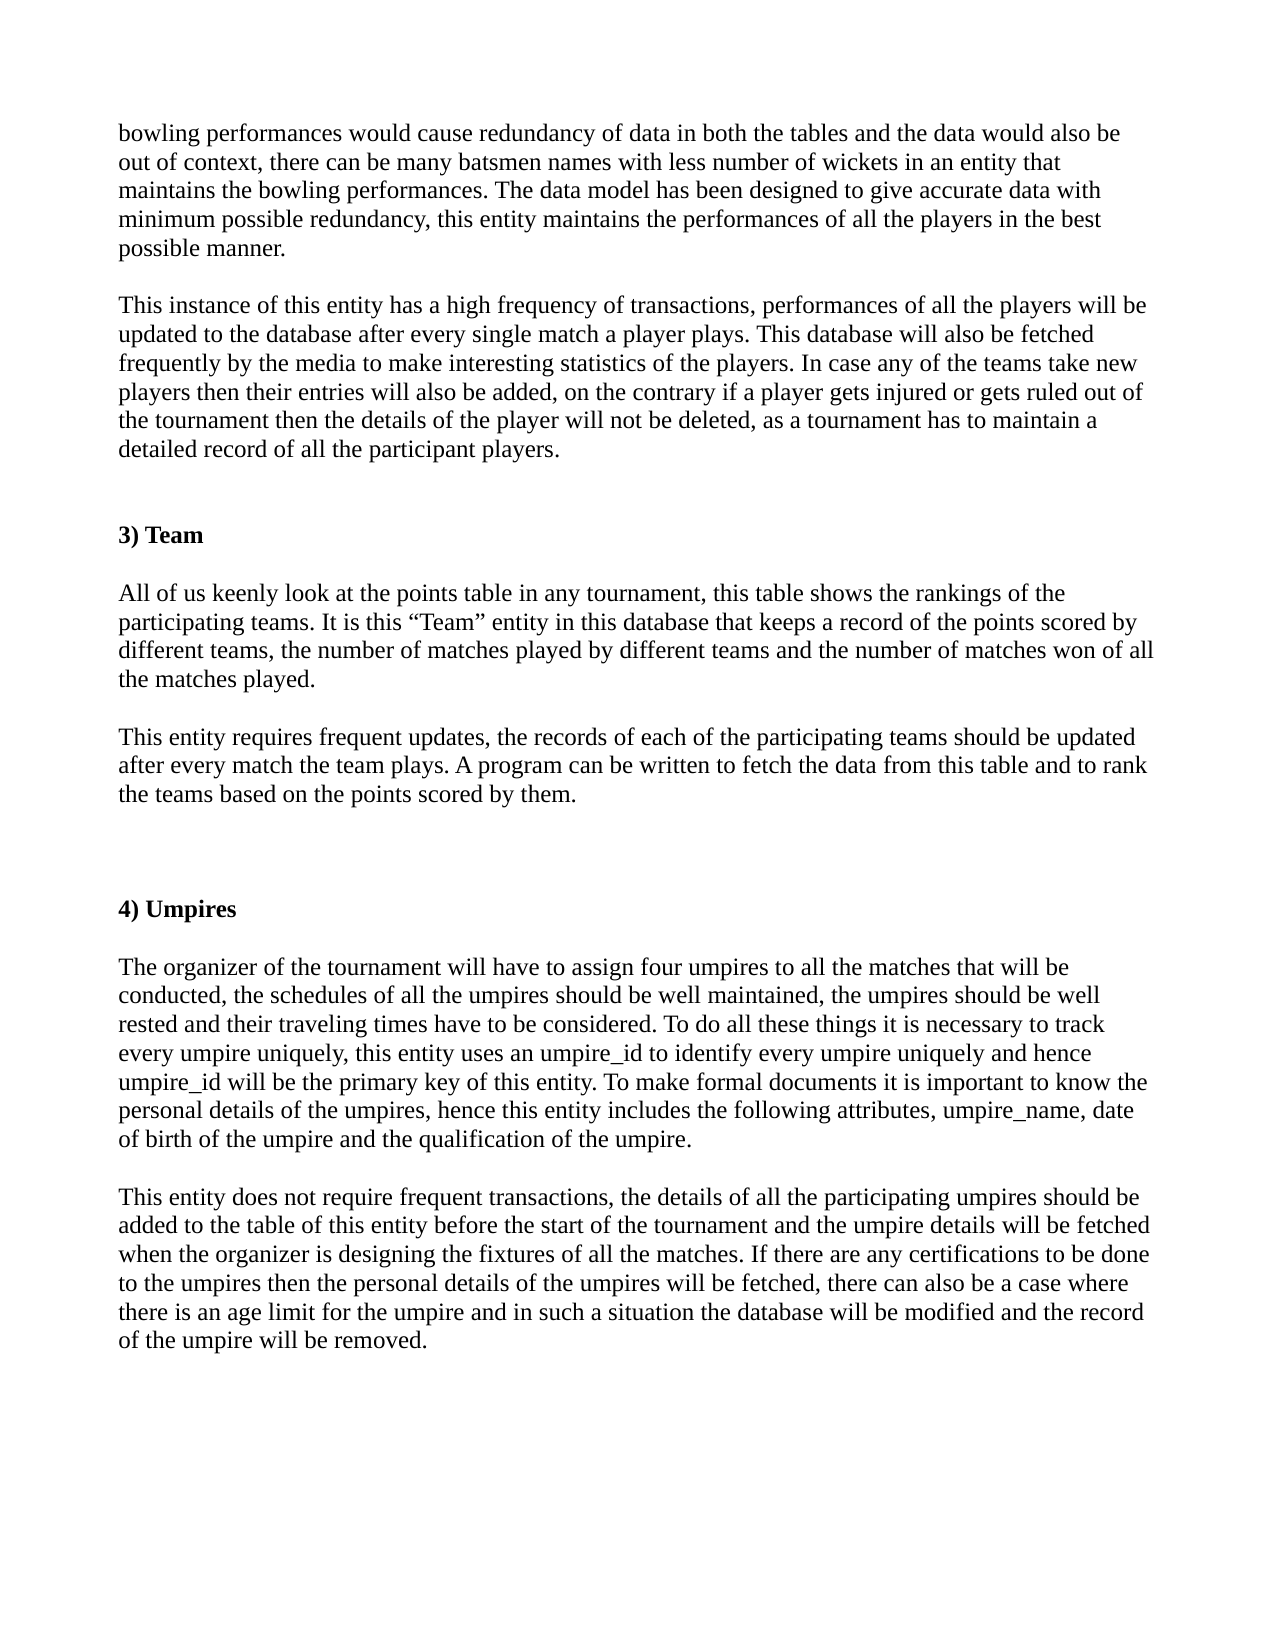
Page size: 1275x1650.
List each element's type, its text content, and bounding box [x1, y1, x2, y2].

text This entity requires frequent updates, the records of each of the participating teams should be updated after every match the team plays. A program can be written to fetch the data from this table and to rank the teams based on the points scored by them. [118, 722, 1157, 808]
text This entity does not require frequent transactions, the details of all the participating umpires should be added to the table of this entity before the start of the tournament and the umpire details will be fetched when the organizer is designing the fixtures of all the matches. If there are any certifications to be done to the umpires then the personal details of the umpires will be fetched, there can also be a case where there is an age limit for the umpire and in such a situation the database will be modified and the record of the umpire will be removed. [118, 1182, 1157, 1354]
text All of us keenly look at the points table in any tournament, this table shows the rankings of the participating teams. It is this “Team” entity in this database that keeps a record of the points scored by different teams, the number of matches played by different teams and the number of matches won of all the matches played. [118, 578, 1157, 693]
text 4) Umpires [118, 894, 1157, 923]
text 3) Team [118, 521, 1157, 549]
text The organizer of the tournament will have to assign four umpires to all the matches that will be conducted, the schedules of all the umpires should be well maintained, the umpires should be well rested and their traveling times have to be considered. To do all these things it is necessary to track every umpire uniquely, this entity uses an umpire_id to identify every umpire uniquely and hence umpire_id will be the primary key of this entity. To make formal documents it is important to know the personal details of the umpires, hence this entity includes the following attributes, umpire_name, date of birth of the umpire and the qualification of the umpire. [118, 952, 1157, 1153]
text This instance of this entity has a high frequency of transactions, performances of all the players will be updated to the database after every single match a player plays. This database will also be fetched frequently by the media to make interesting statistics of the players. In case any of the teams take new players then their entries will also be added, on the contrary if a player gets injured or gets ruled out of the tournament then the details of the player will not be deleted, as a tournament has to maintain a detailed record of all the participant players. [118, 291, 1157, 463]
text bowling performances would cause redundancy of data in both the tables and the data would also be out of context, there can be many batsmen names with less number of wickets in an entity that maintains the bowling performances. The data model has been designed to give accurate data with minimum possible redundancy, this entity maintains the performances of all the players in the best possible manner. [118, 118, 1157, 262]
